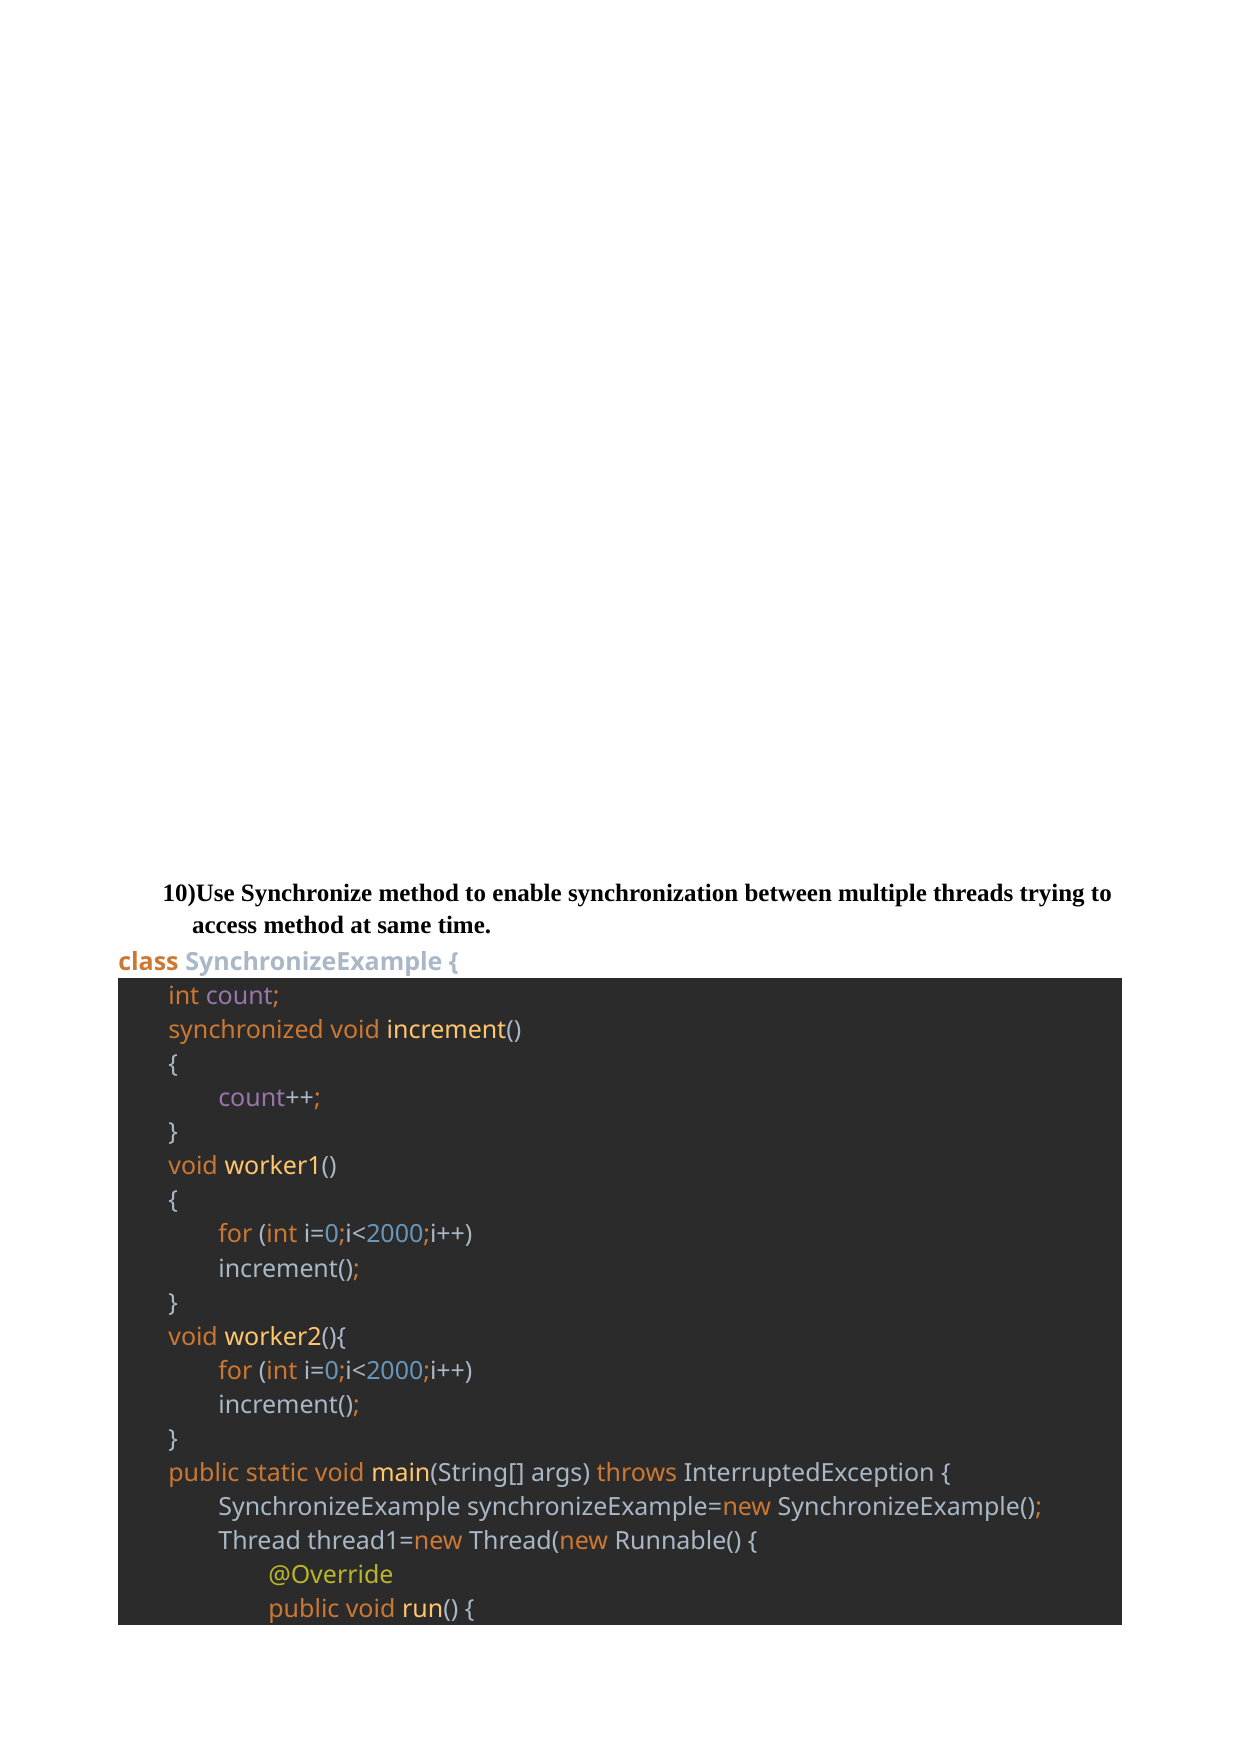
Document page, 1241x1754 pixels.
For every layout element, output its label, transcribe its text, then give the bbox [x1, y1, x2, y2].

text Thread thread1=new Thread(new Runnable() { [118, 1523, 1122, 1557]
text } [118, 1421, 1122, 1454]
text increment(); [118, 1250, 1122, 1284]
text { [118, 1182, 1122, 1216]
text { [118, 1046, 1122, 1080]
text void worker1() [118, 1148, 1122, 1182]
text } [118, 1284, 1122, 1318]
text for (int i=0;i<2000;i++) [118, 1216, 1122, 1250]
list Use Synchronize method to enable synchronization between multiple threads trying to access method at same time. [162, 878, 1122, 939]
text synchronized void increment() [118, 1012, 1122, 1046]
text SynchronizeExample synchronizeExample=new SynchronizeExample(); [118, 1489, 1122, 1523]
text } [118, 1114, 1122, 1148]
text count++; [118, 1080, 1122, 1114]
text for (int i=0;i<2000;i++) [118, 1352, 1122, 1386]
text public static void main(String[] args) throws InterruptedException { [118, 1454, 1122, 1489]
text increment(); [118, 1386, 1122, 1421]
text void worker2(){ [118, 1318, 1122, 1352]
text public void run() { [118, 1591, 1122, 1625]
text int count; [118, 978, 1122, 1012]
text class SynchronizeExample { [118, 944, 1122, 978]
text @Override [118, 1557, 1122, 1591]
